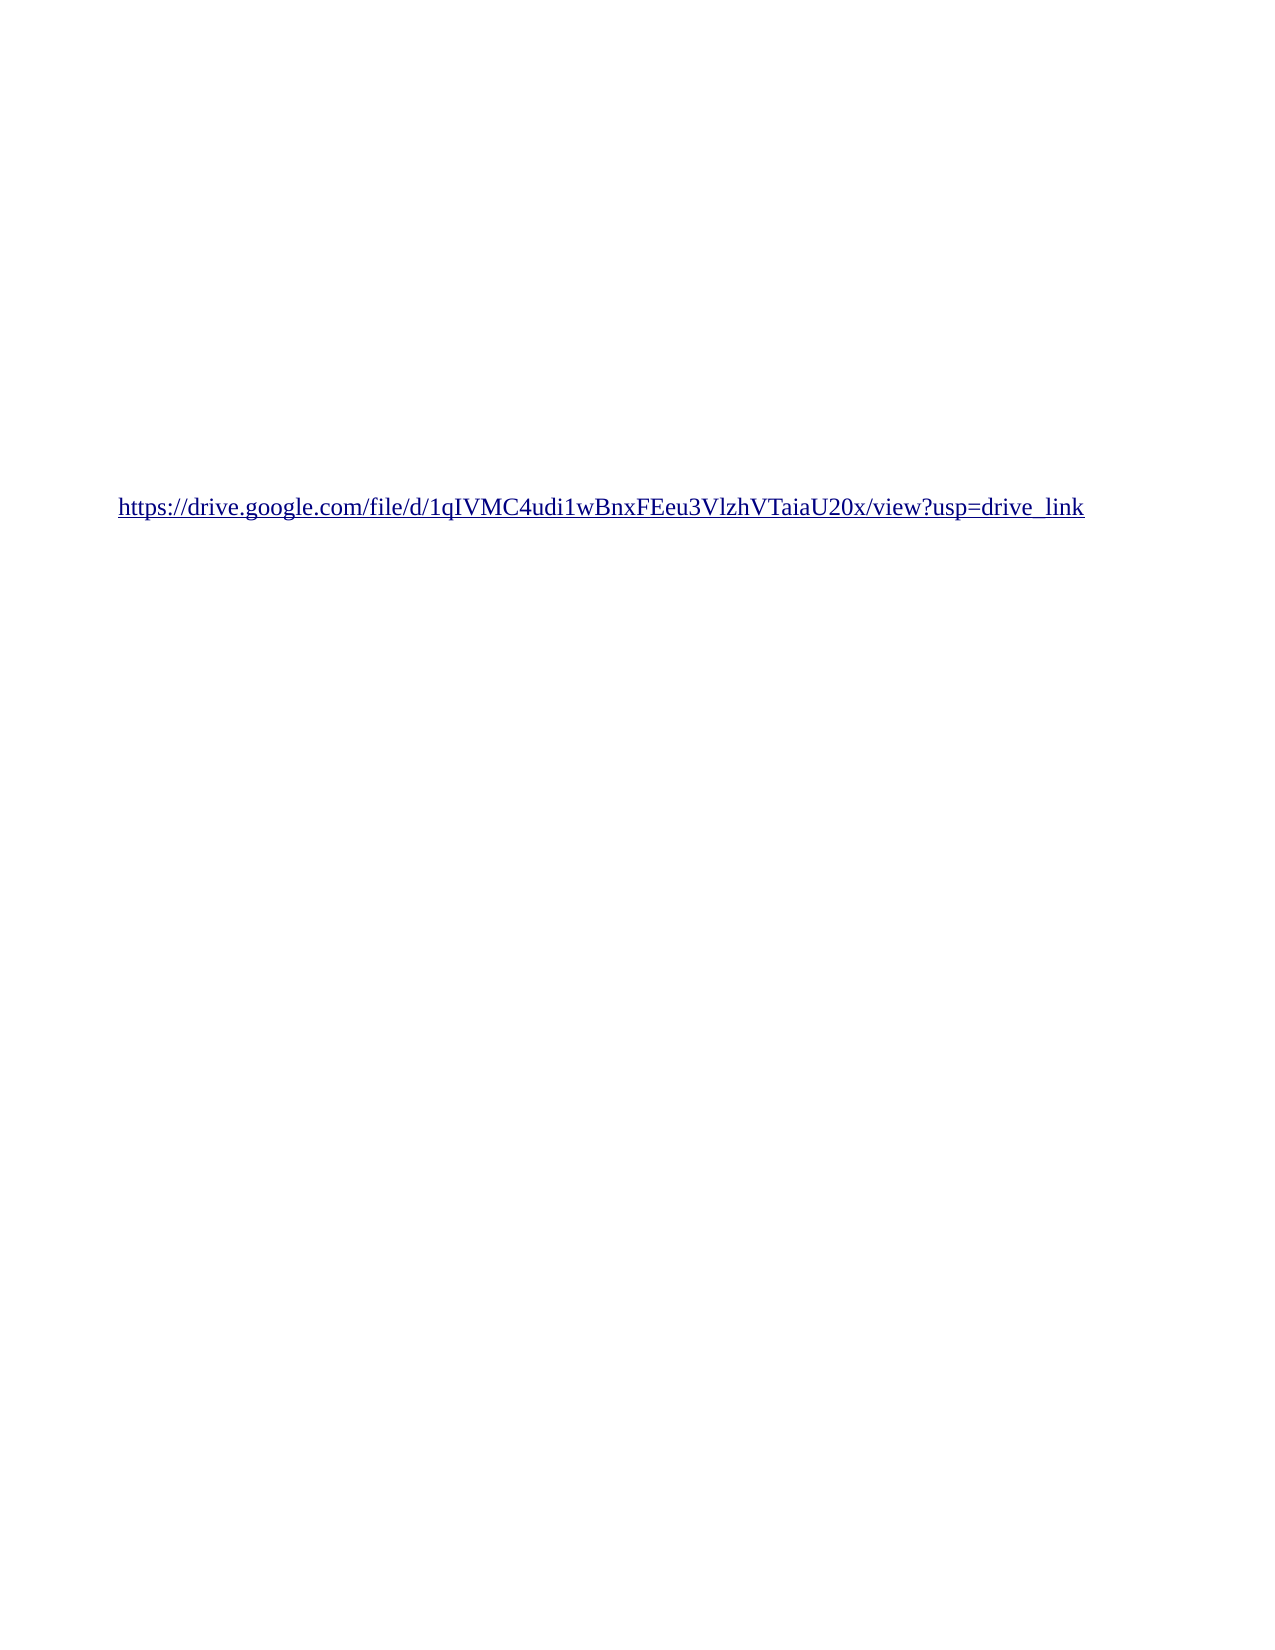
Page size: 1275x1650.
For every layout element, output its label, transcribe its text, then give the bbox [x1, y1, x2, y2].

text https://drive.google.com/file/d/1qIVMC4udi1wBnxFEeu3VlzhVTaiaU20x/view?usp=drive_link [118, 492, 1157, 521]
